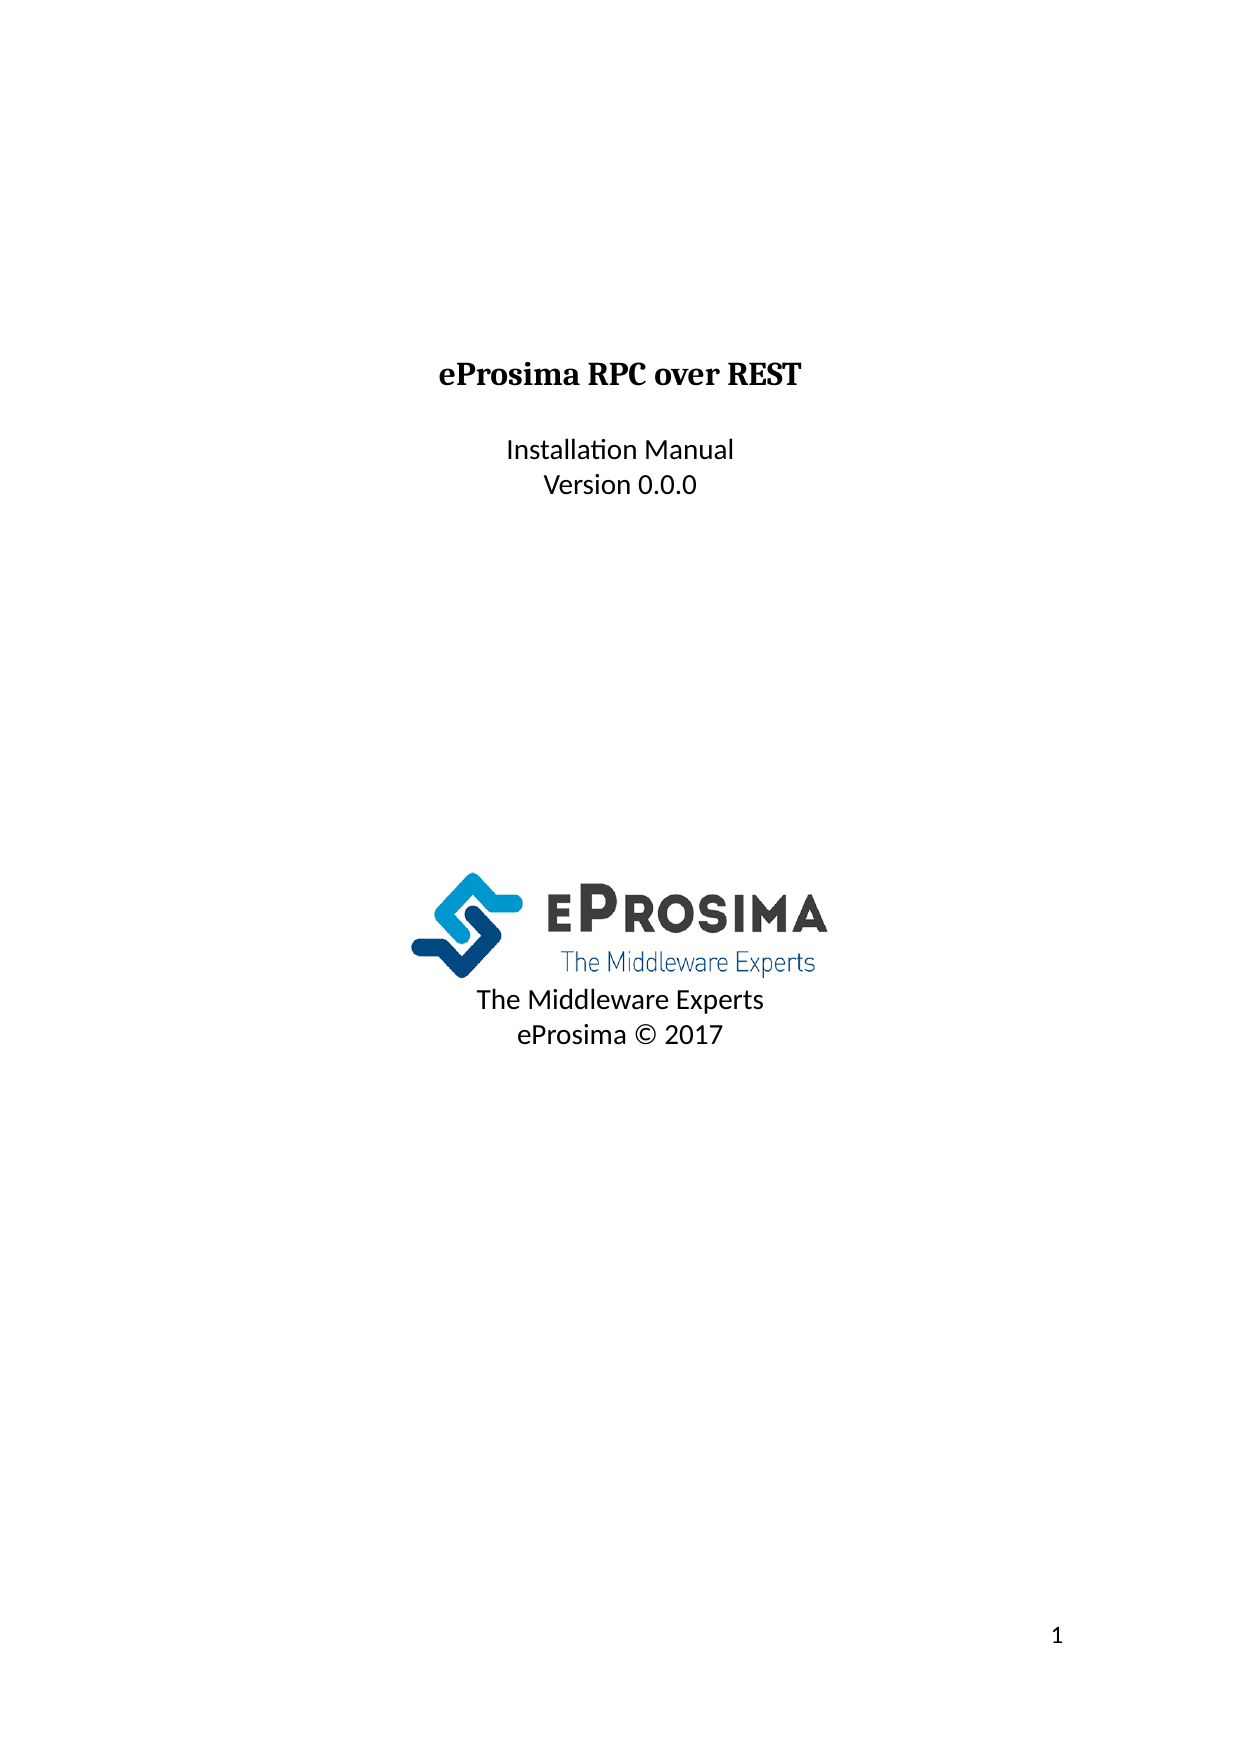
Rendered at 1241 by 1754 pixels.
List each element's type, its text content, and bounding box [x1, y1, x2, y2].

text eProsima © 2017 [177, 1016, 1063, 1052]
text Version 0.0.0 [177, 466, 1063, 502]
text The Middleware Experts [177, 871, 1063, 1016]
picture [409, 871, 831, 981]
text Installation Manual [177, 400, 1063, 466]
title eProsima RPC over REST [177, 356, 1063, 394]
